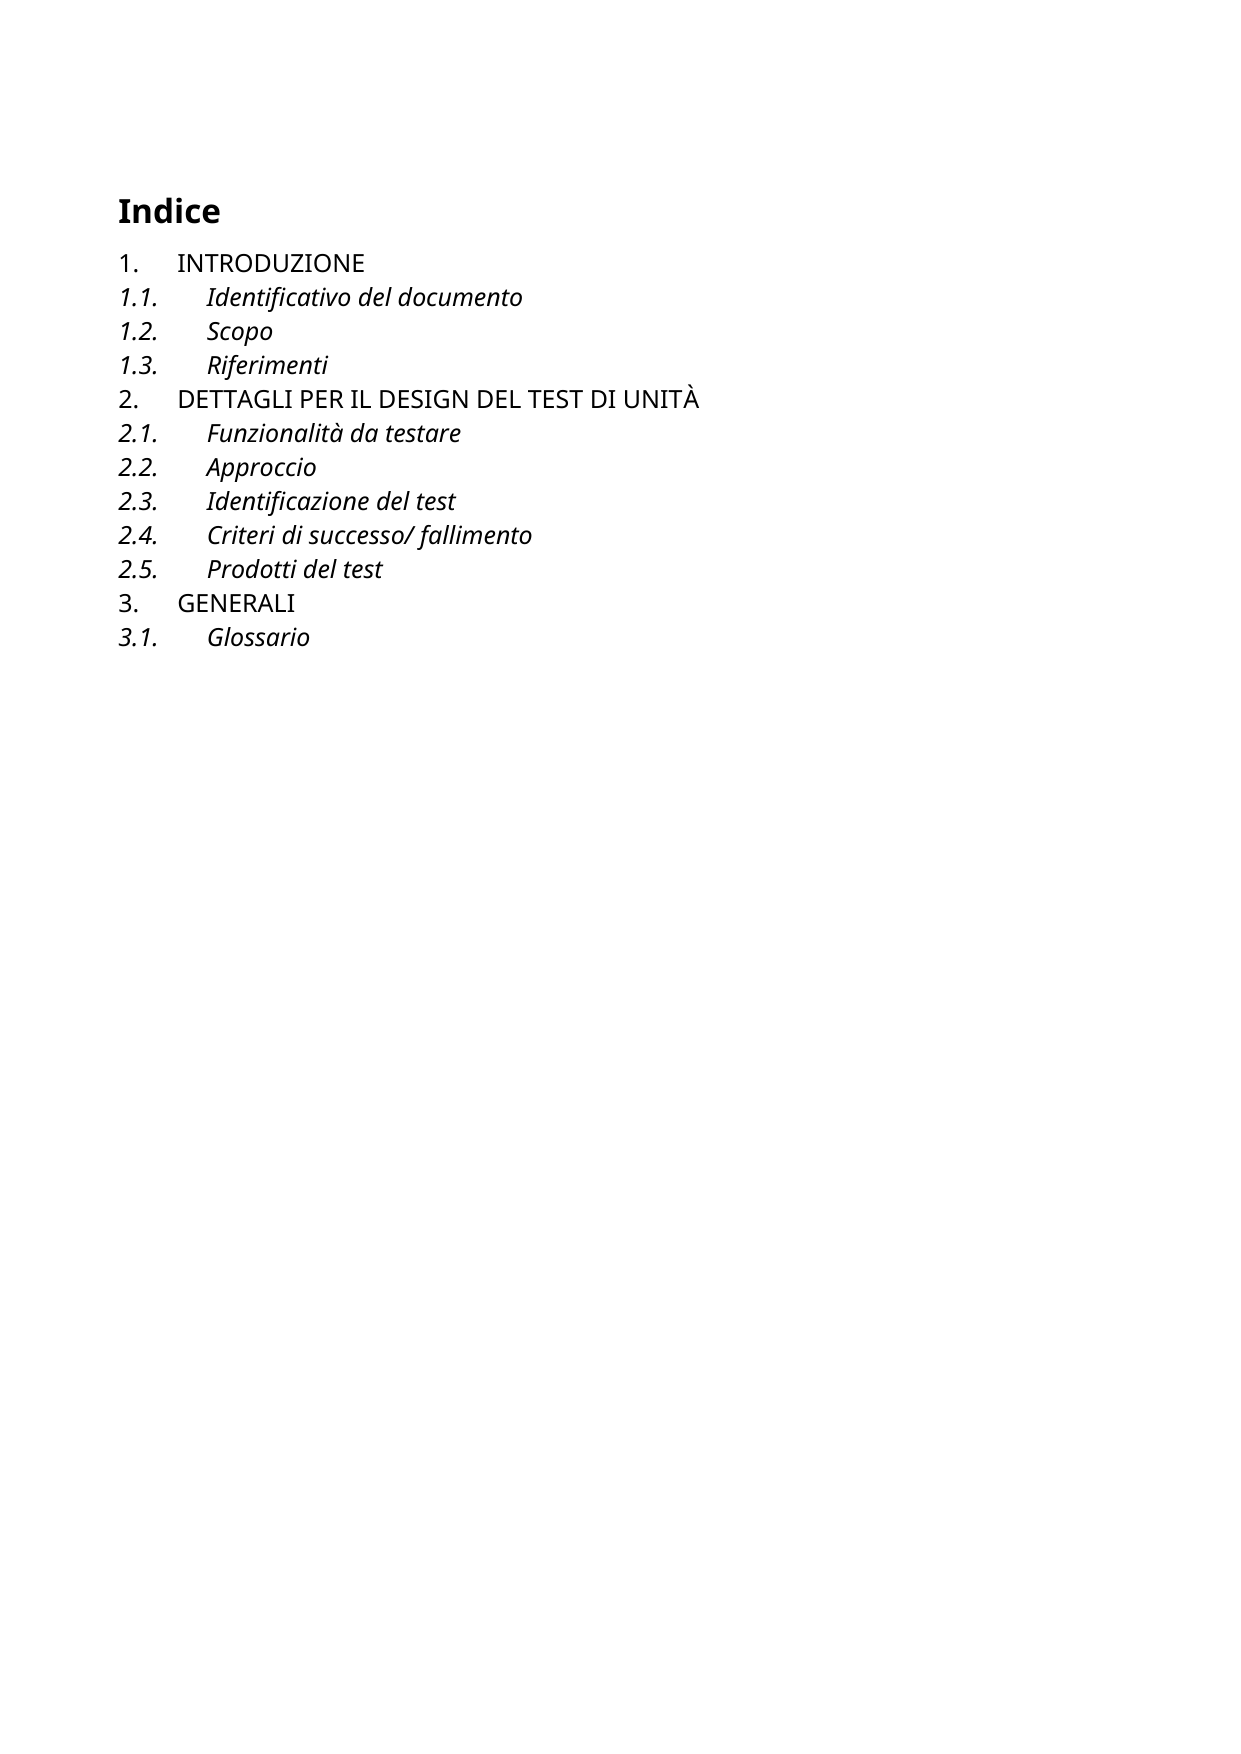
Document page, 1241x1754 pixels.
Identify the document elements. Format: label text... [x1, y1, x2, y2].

text 2.3. Identificazione del test [118, 484, 1122, 518]
text 2. DETTAGLI PER IL DESIGN DEL TEST DI UNITÀ [118, 382, 1122, 416]
text 1. INTRODUZIONE [118, 245, 1122, 279]
text Indice [118, 187, 1122, 233]
text 2.2. Approccio [118, 450, 1122, 484]
text 2.5. Prodotti del test [118, 552, 1122, 586]
text 1.1. Identificativo del documento [118, 279, 1122, 313]
text 2.4. Criteri di successo/ fallimento [118, 518, 1122, 552]
text 1.2. Scopo [118, 313, 1122, 348]
text 1.3. Riferimenti [118, 348, 1122, 382]
text 3. GENERALI [118, 586, 1122, 620]
text 3.1. Glossario [118, 620, 1122, 654]
text 2.1. Funzionalità da testare [118, 416, 1122, 450]
